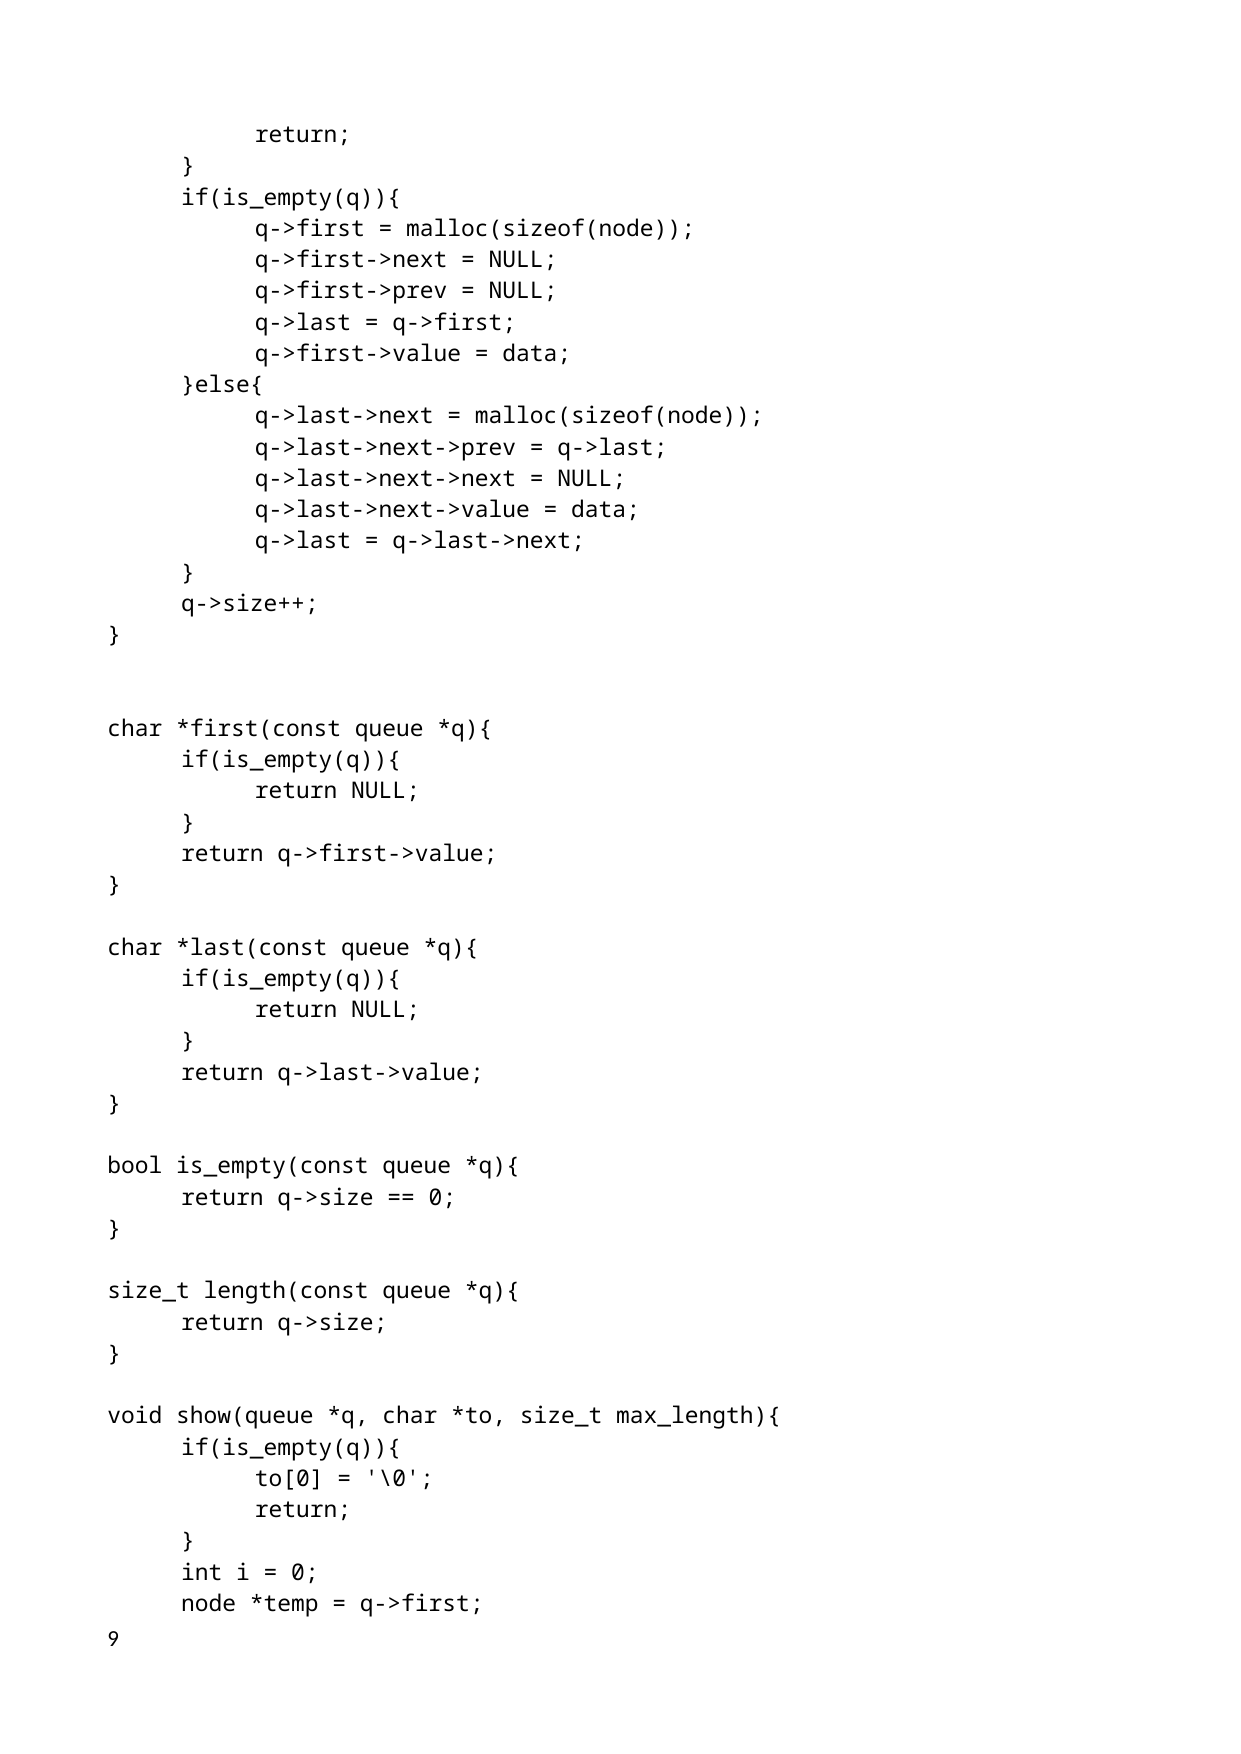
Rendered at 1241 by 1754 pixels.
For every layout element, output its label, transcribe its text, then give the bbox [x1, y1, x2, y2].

text return; [107, 118, 1153, 149]
text return q->size == 0; [107, 1181, 1153, 1212]
text if(is_empty(q)){ [107, 1431, 1153, 1462]
text } [107, 1337, 1153, 1368]
text to[0] = '\0'; [107, 1462, 1153, 1493]
text char *first(const queue *q){ [107, 712, 1153, 743]
text q->last->next->prev = q->last; [107, 431, 1153, 462]
text } [107, 868, 1153, 899]
text if(is_empty(q)){ [107, 743, 1153, 774]
text q->size++; [107, 587, 1153, 618]
text }else{ [107, 368, 1153, 399]
text size_t length(const queue *q){ [107, 1274, 1153, 1306]
text char *last(const queue *q){ [107, 931, 1153, 962]
text void show(queue *q, char *to, size_t max_length){ [107, 1399, 1153, 1431]
text } [107, 1087, 1153, 1118]
text return NULL; [107, 993, 1153, 1024]
text return q->size; [107, 1306, 1153, 1337]
text return; [107, 1493, 1153, 1524]
text } [107, 1524, 1153, 1556]
text } [107, 1212, 1153, 1243]
text } [107, 1024, 1153, 1056]
text q->last->next = malloc(sizeof(node)); [107, 399, 1153, 431]
text q->last = q->first; [107, 306, 1153, 337]
text q->first->next = NULL; [107, 243, 1153, 274]
text return q->last->value; [107, 1056, 1153, 1087]
text } [107, 806, 1153, 837]
text } [107, 618, 1153, 649]
text node *temp = q->first; [107, 1587, 1153, 1618]
text int i = 0; [107, 1556, 1153, 1587]
text return q->first->value; [107, 837, 1153, 868]
text q->first->prev = NULL; [107, 274, 1153, 306]
text if(is_empty(q)){ [107, 962, 1153, 993]
text q->first = malloc(sizeof(node)); [107, 212, 1153, 243]
text return NULL; [107, 774, 1153, 806]
text } [107, 149, 1153, 181]
text q->first->value = data; [107, 337, 1153, 368]
text q->last = q->last->next; [107, 524, 1153, 556]
text } [107, 556, 1153, 587]
text bool is_empty(const queue *q){ [107, 1149, 1153, 1181]
text q->last->next->value = data; [107, 493, 1153, 524]
text if(is_empty(q)){ [107, 181, 1153, 212]
text q->last->next->next = NULL; [107, 462, 1153, 493]
